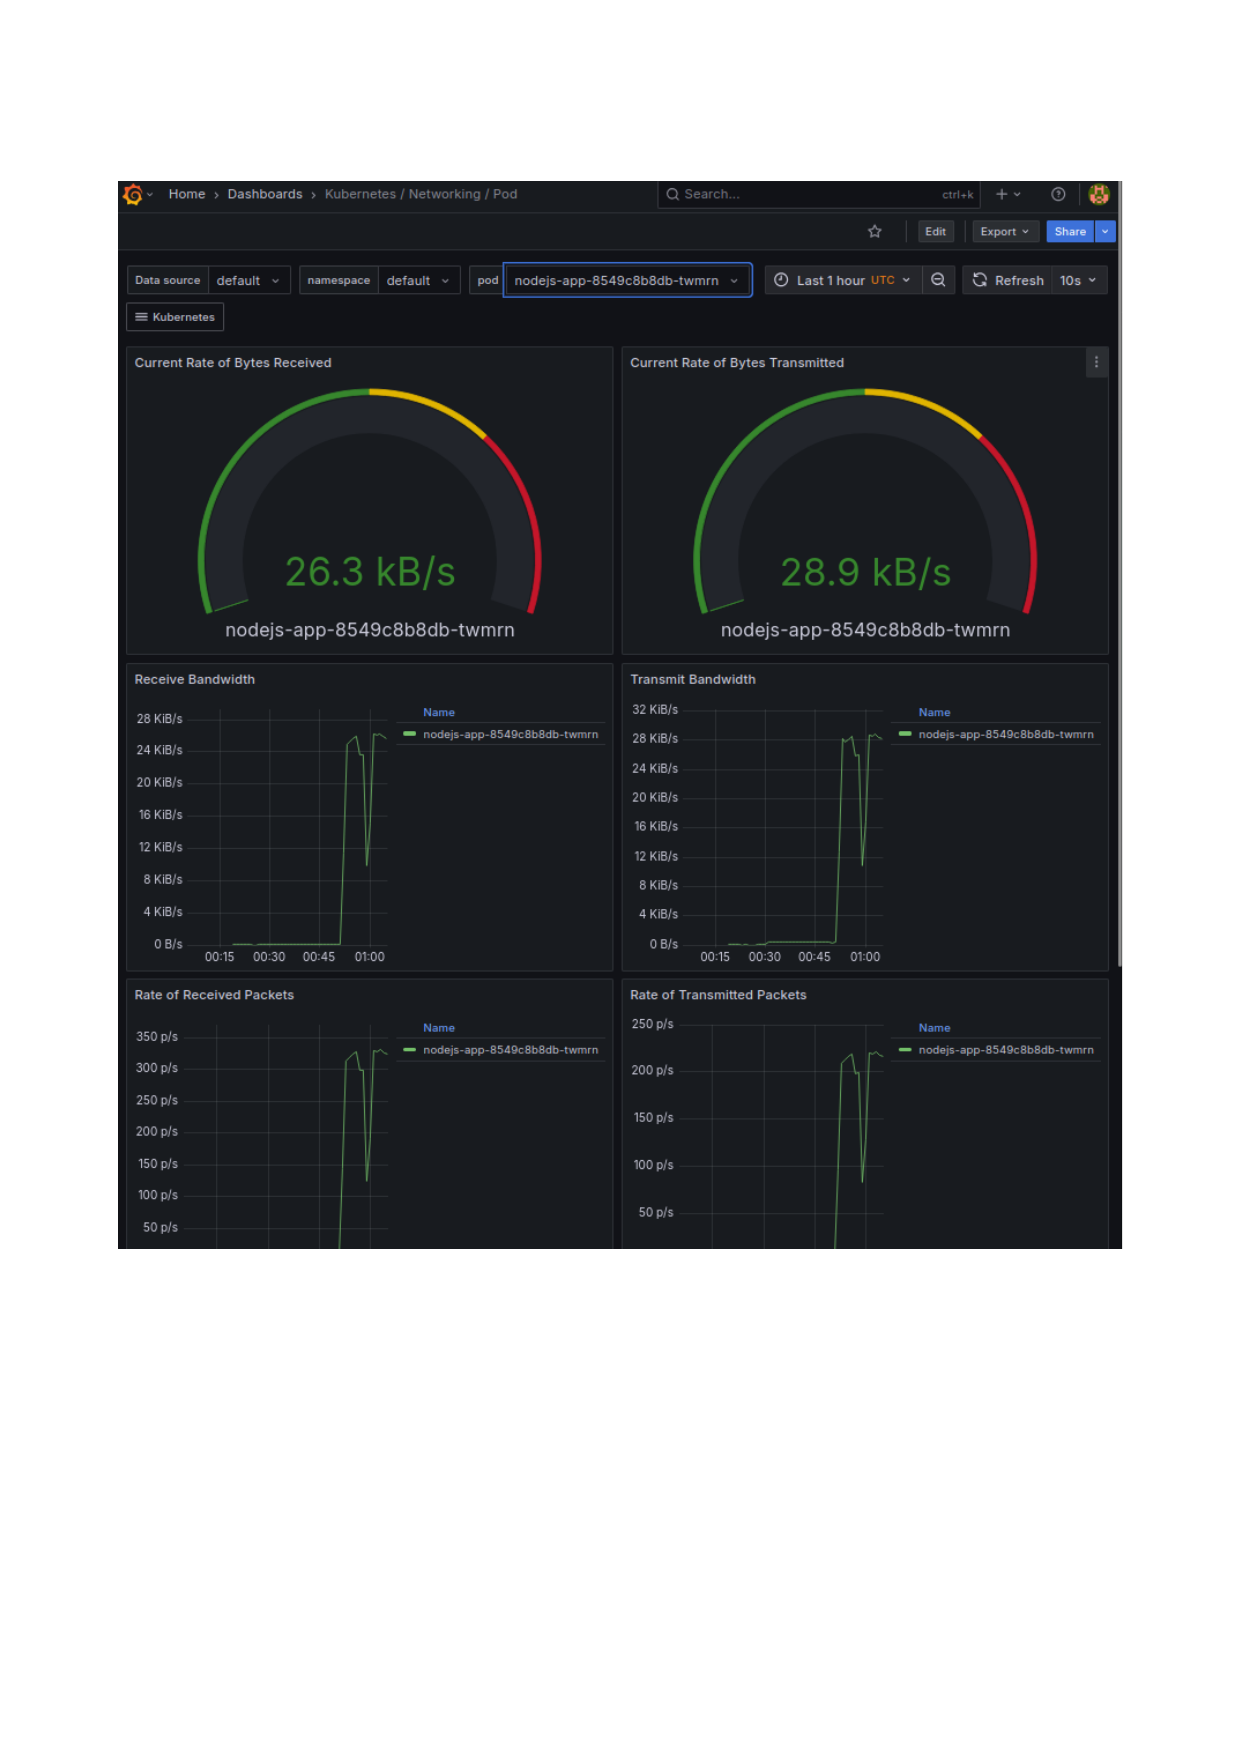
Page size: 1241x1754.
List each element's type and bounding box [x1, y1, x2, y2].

picture [118, 181, 1123, 1249]
